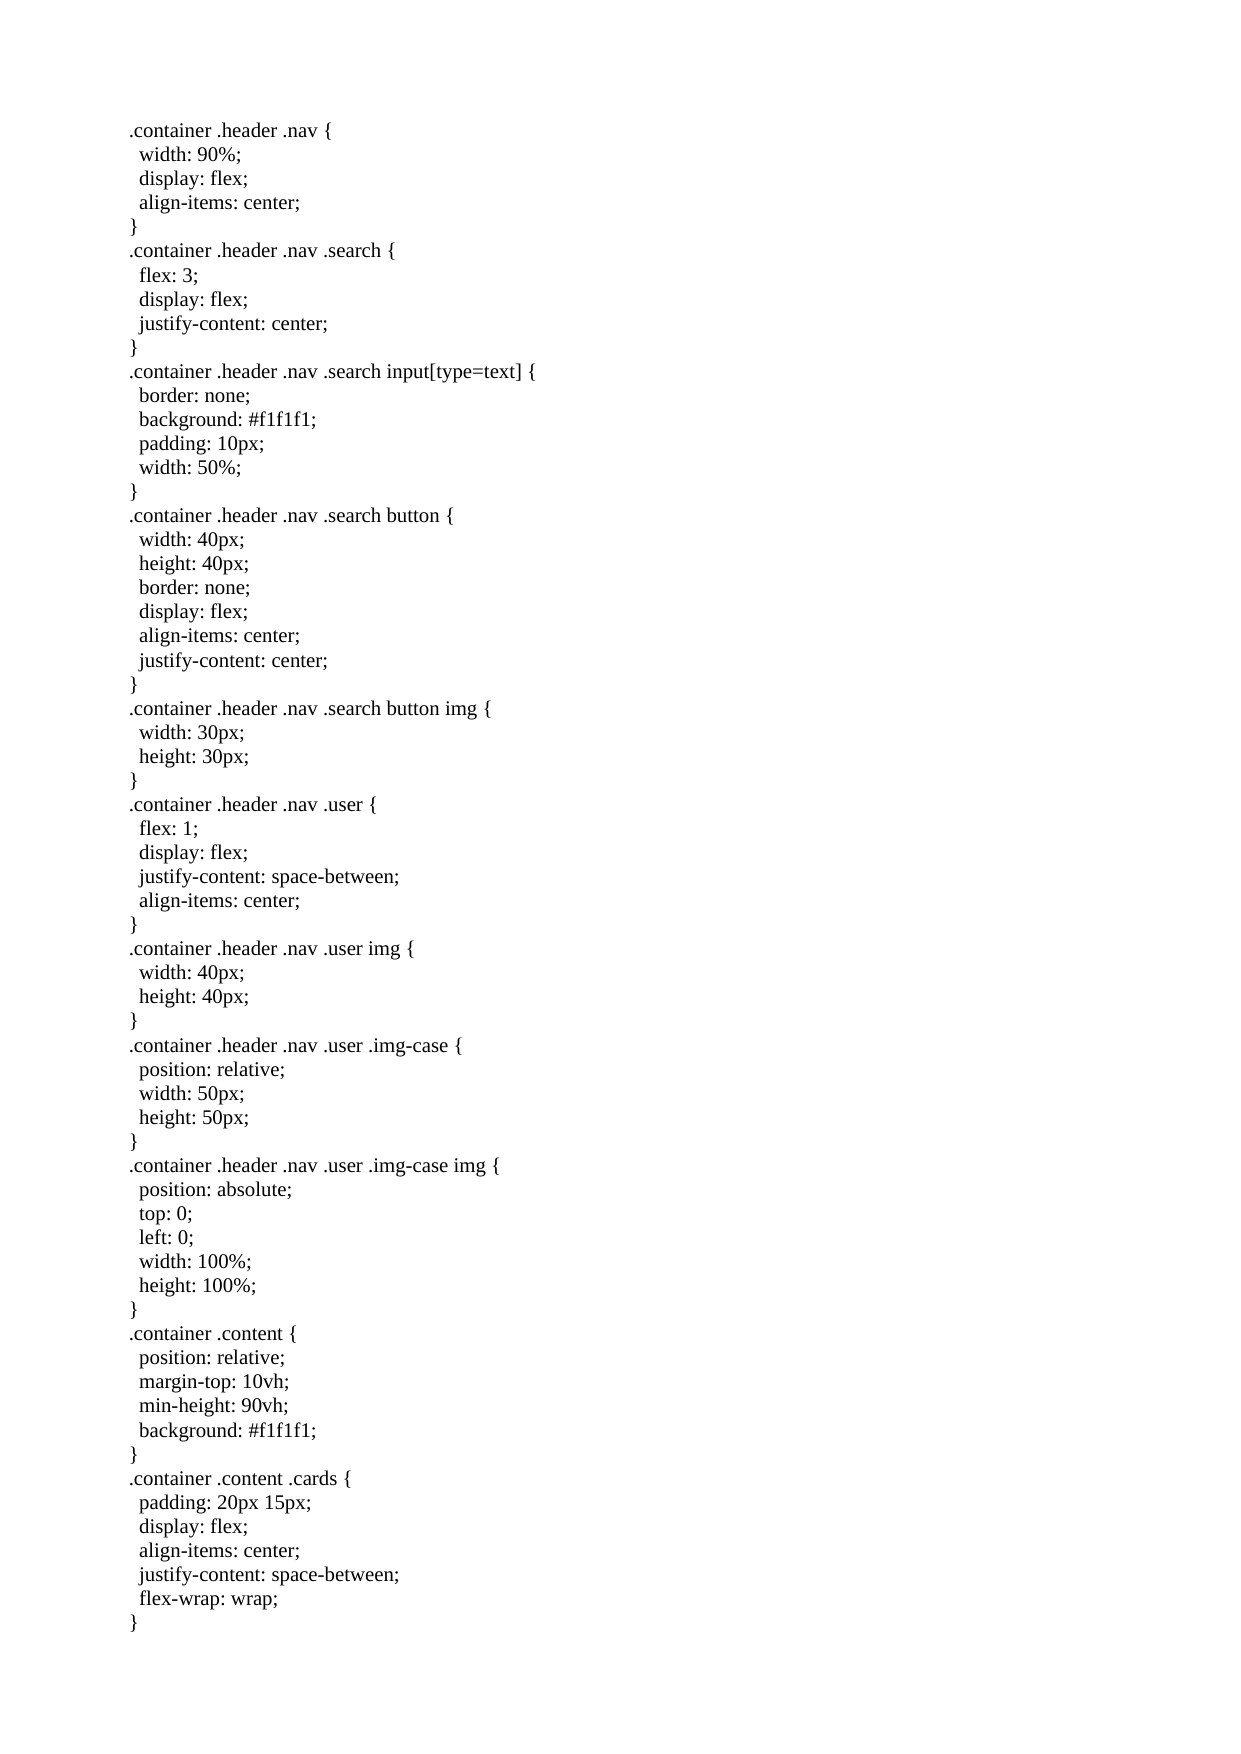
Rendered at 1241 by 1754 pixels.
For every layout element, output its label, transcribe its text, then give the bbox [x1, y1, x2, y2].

text border: none; [118, 383, 1122, 407]
text } [118, 912, 1122, 936]
text left: 0; [118, 1225, 1122, 1249]
text } [118, 1129, 1122, 1153]
text .container .content .cards { [118, 1466, 1122, 1490]
text flex-wrap: wrap; [118, 1586, 1122, 1610]
text justify-content: center; [118, 647, 1122, 672]
text .container .header .nav { [118, 118, 1122, 142]
text .container .header .nav .search button img { [118, 696, 1122, 720]
text justify-content: space-between; [118, 1562, 1122, 1586]
text .container .content { [118, 1321, 1122, 1345]
text .container .header .nav .search input[type=text] { [118, 359, 1122, 383]
text .container .header .nav .search { [118, 238, 1122, 262]
text width: 40px; [118, 527, 1122, 551]
text padding: 20px 15px; [118, 1490, 1122, 1514]
text display: flex; [118, 599, 1122, 623]
text } [118, 1442, 1122, 1466]
text flex: 1; [118, 816, 1122, 840]
text } [118, 335, 1122, 359]
text width: 30px; [118, 720, 1122, 744]
text position: absolute; [118, 1177, 1122, 1201]
text height: 30px; [118, 744, 1122, 768]
text width: 40px; [118, 960, 1122, 984]
text .container .header .nav .user { [118, 792, 1122, 816]
text .container .header .nav .search button { [118, 503, 1122, 527]
text display: flex; [118, 166, 1122, 190]
text justify-content: space-between; [118, 864, 1122, 888]
text } [118, 479, 1122, 503]
text width: 50%; [118, 455, 1122, 479]
text background: #f1f1f1; [118, 1417, 1122, 1442]
text align-items: center; [118, 1538, 1122, 1562]
text justify-content: center; [118, 311, 1122, 335]
text margin-top: 10vh; [118, 1369, 1122, 1393]
text .container .header .nav .user img { [118, 936, 1122, 960]
text height: 50px; [118, 1105, 1122, 1129]
text height: 40px; [118, 551, 1122, 575]
text height: 100%; [118, 1273, 1122, 1297]
text .container .header .nav .user .img-case { [118, 1032, 1122, 1057]
text align-items: center; [118, 888, 1122, 912]
text } [118, 672, 1122, 696]
text align-items: center; [118, 623, 1122, 647]
text width: 100%; [118, 1249, 1122, 1273]
text position: relative; [118, 1345, 1122, 1369]
text .container .header .nav .user .img-case img { [118, 1153, 1122, 1177]
text min-height: 90vh; [118, 1393, 1122, 1417]
text background: #f1f1f1; [118, 407, 1122, 431]
text display: flex; [118, 287, 1122, 311]
text flex: 3; [118, 262, 1122, 287]
text width: 90%; [118, 142, 1122, 166]
text padding: 10px; [118, 431, 1122, 455]
text } [118, 768, 1122, 792]
text } [118, 1297, 1122, 1321]
text height: 40px; [118, 984, 1122, 1008]
text position: relative; [118, 1057, 1122, 1081]
text } [118, 1008, 1122, 1032]
text display: flex; [118, 840, 1122, 864]
text border: none; [118, 575, 1122, 599]
text } [118, 214, 1122, 238]
text display: flex; [118, 1514, 1122, 1538]
text align-items: center; [118, 190, 1122, 214]
text width: 50px; [118, 1081, 1122, 1105]
text top: 0; [118, 1201, 1122, 1225]
text } [118, 1610, 1122, 1634]
